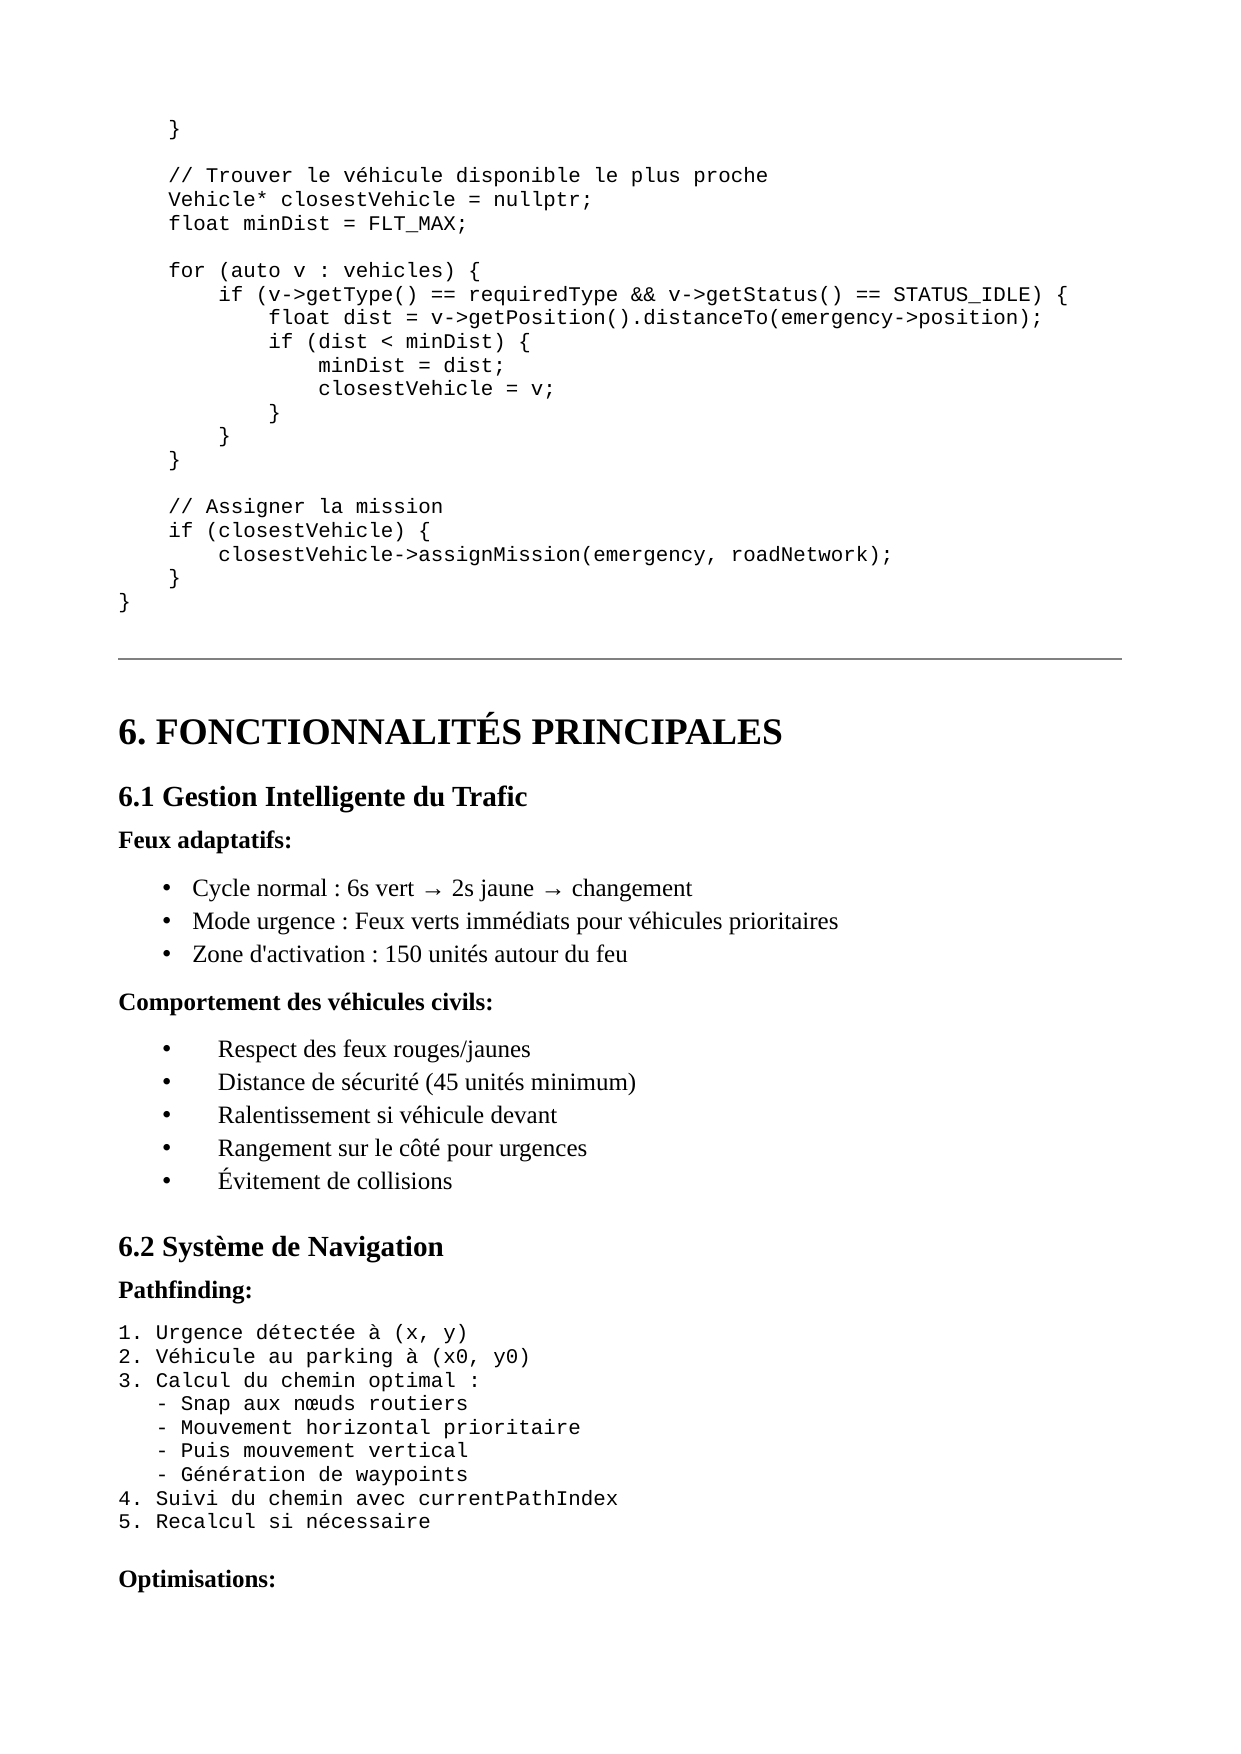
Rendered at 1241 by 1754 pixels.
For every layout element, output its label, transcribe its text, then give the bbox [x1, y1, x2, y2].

text } [118, 567, 1122, 591]
text Optimisations: [118, 1564, 1122, 1593]
text // Assigner la mission [118, 496, 1122, 520]
text - Mouvement horizontal prioritaire [118, 1417, 1122, 1441]
text // Trouver le véhicule disponible le plus proche [118, 165, 1122, 189]
list ✅ Ralentissement si véhicule devant [162, 1100, 1122, 1129]
text Comportement des véhicules civils: [118, 987, 1122, 1016]
list ✅ Respect des feux rouges/jaunes [162, 1034, 1122, 1063]
text 4. Suivi du chemin avec currentPathIndex [118, 1488, 1122, 1511]
text minDist = dist; [118, 354, 1122, 378]
subtitle 6. FONCTIONNALITÉS PRINCIPALES [118, 709, 1122, 752]
list ✅ Rangement sur le côté pour urgences [162, 1133, 1122, 1162]
text if (closestVehicle) { [118, 520, 1122, 544]
subtitle 6.2 Système de Navigation [118, 1229, 1122, 1262]
text if (dist < minDist) { [118, 331, 1122, 354]
text } [118, 118, 1122, 142]
text 1. Urgence détectée à (x, y) [118, 1322, 1122, 1346]
list Cycle normal : 6s vert → 2s jaune → changement [162, 873, 1122, 902]
list ✅ Distance de sécurité (45 unités minimum) [162, 1067, 1122, 1096]
text } [118, 591, 1122, 615]
text closestVehicle->assignMission(emergency, roadNetwork); [118, 544, 1122, 567]
text } [118, 426, 1122, 449]
text 2. Véhicule au parking à (x0, y0) [118, 1346, 1122, 1369]
text Feux adaptatifs: [118, 826, 1122, 854]
list ✅ Évitement de collisions [162, 1166, 1122, 1195]
text float dist = v->getPosition().distanceTo(emergency->position); [118, 307, 1122, 331]
text float minDist = FLT_MAX; [118, 213, 1122, 236]
text Pathfinding: [118, 1275, 1122, 1303]
text 5. Recalcul si nécessaire [118, 1511, 1122, 1535]
text if (v->getType() == requiredType && v->getStatus() == STATUS_IDLE) { [118, 284, 1122, 307]
list Zone d'activation : 150 unités autour du feu [162, 939, 1122, 968]
text - Puis mouvement vertical [118, 1441, 1122, 1464]
text } [118, 402, 1122, 426]
text closestVehicle = v; [118, 378, 1122, 402]
text 3. Calcul du chemin optimal : [118, 1369, 1122, 1393]
text - Snap aux nœuds routiers [118, 1393, 1122, 1417]
text for (auto v : vehicles) { [118, 260, 1122, 284]
text } [118, 449, 1122, 473]
subtitle 6.1 Gestion Intelligente du Trafic [118, 779, 1122, 813]
list Mode urgence : Feux verts immédiats pour véhicules prioritaires [162, 906, 1122, 935]
text Vehicle* closestVehicle = nullptr; [118, 189, 1122, 213]
text - Génération de waypoints [118, 1464, 1122, 1488]
